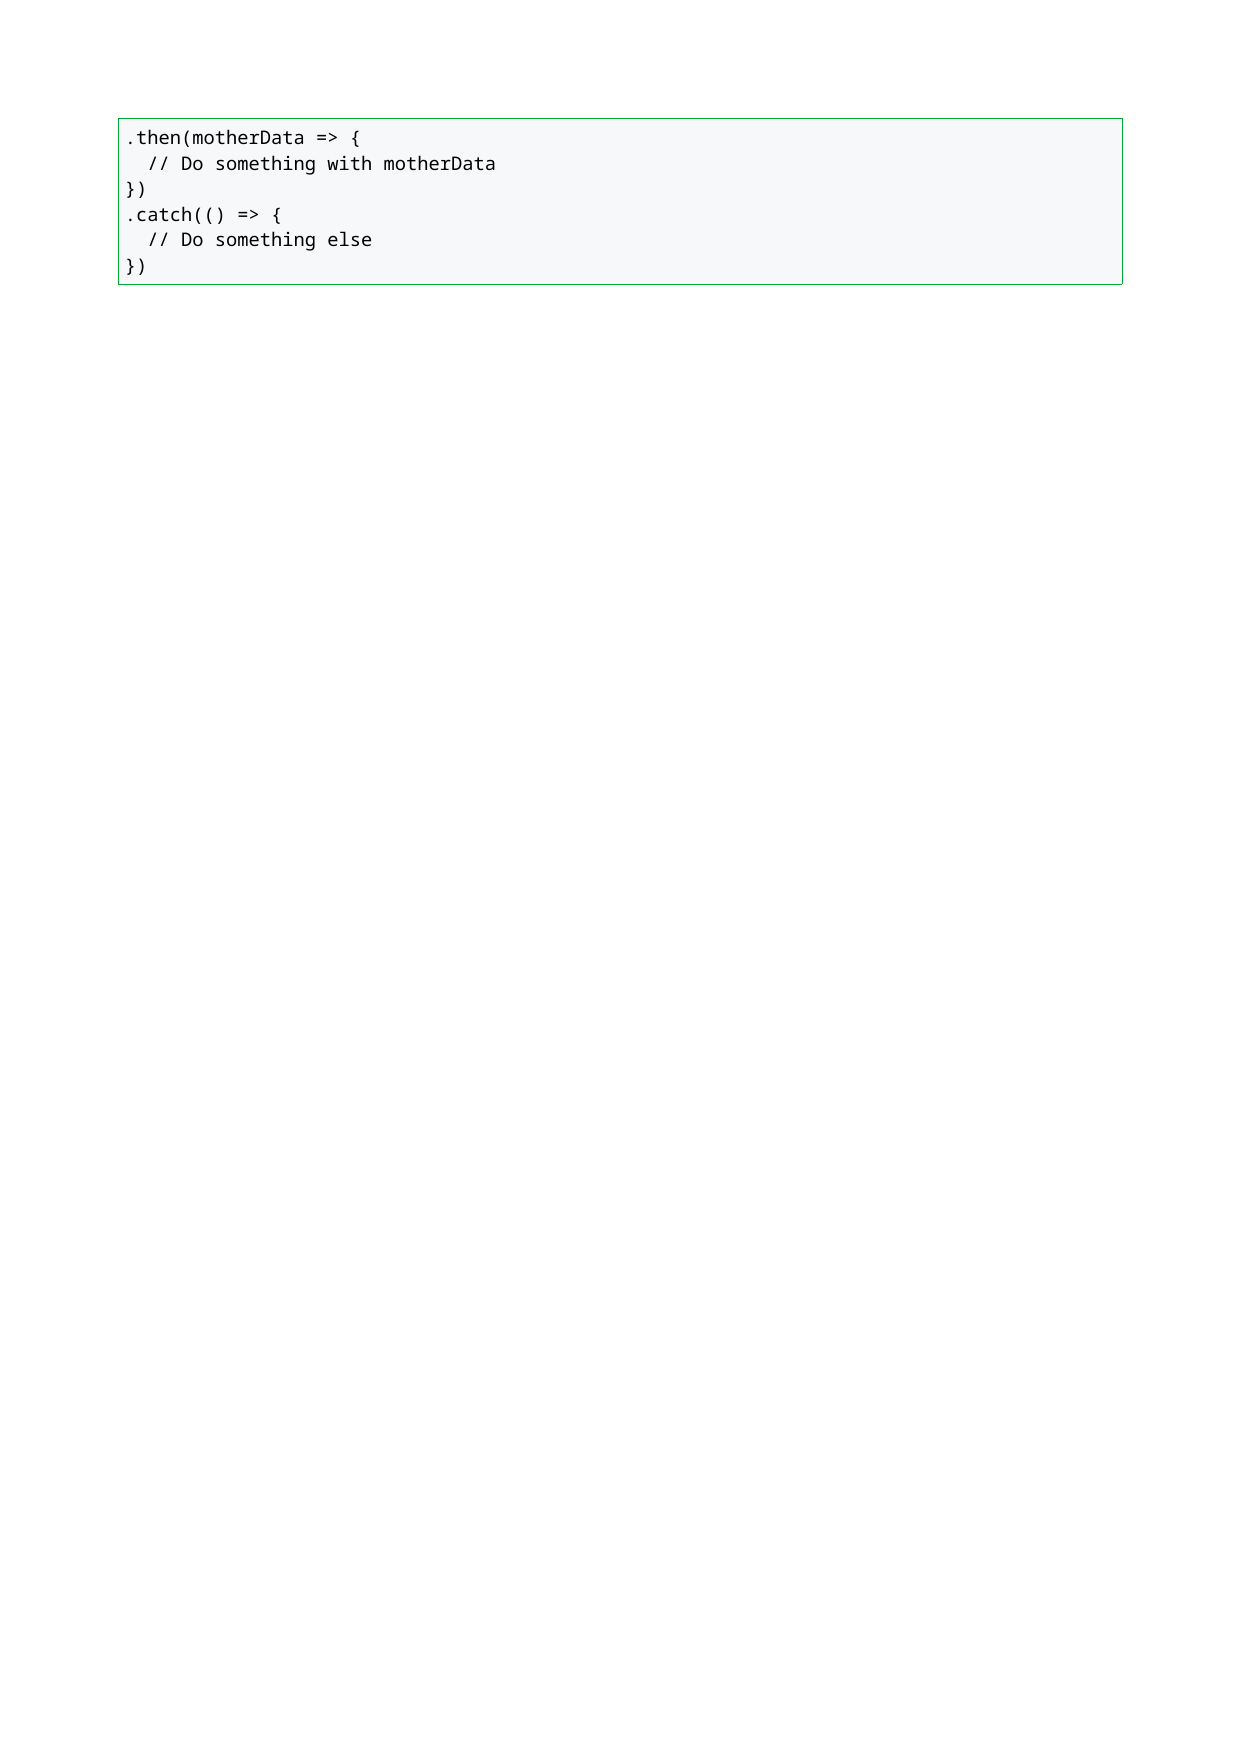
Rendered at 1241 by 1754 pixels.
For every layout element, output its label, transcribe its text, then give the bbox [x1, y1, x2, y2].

text // Do something else [119, 220, 1122, 246]
text }) [119, 246, 1122, 284]
text .catch(() => { [119, 195, 1122, 220]
text }) [119, 169, 1122, 195]
text .then(motherData => { [119, 119, 1122, 144]
text // Do something with motherData [119, 144, 1122, 169]
